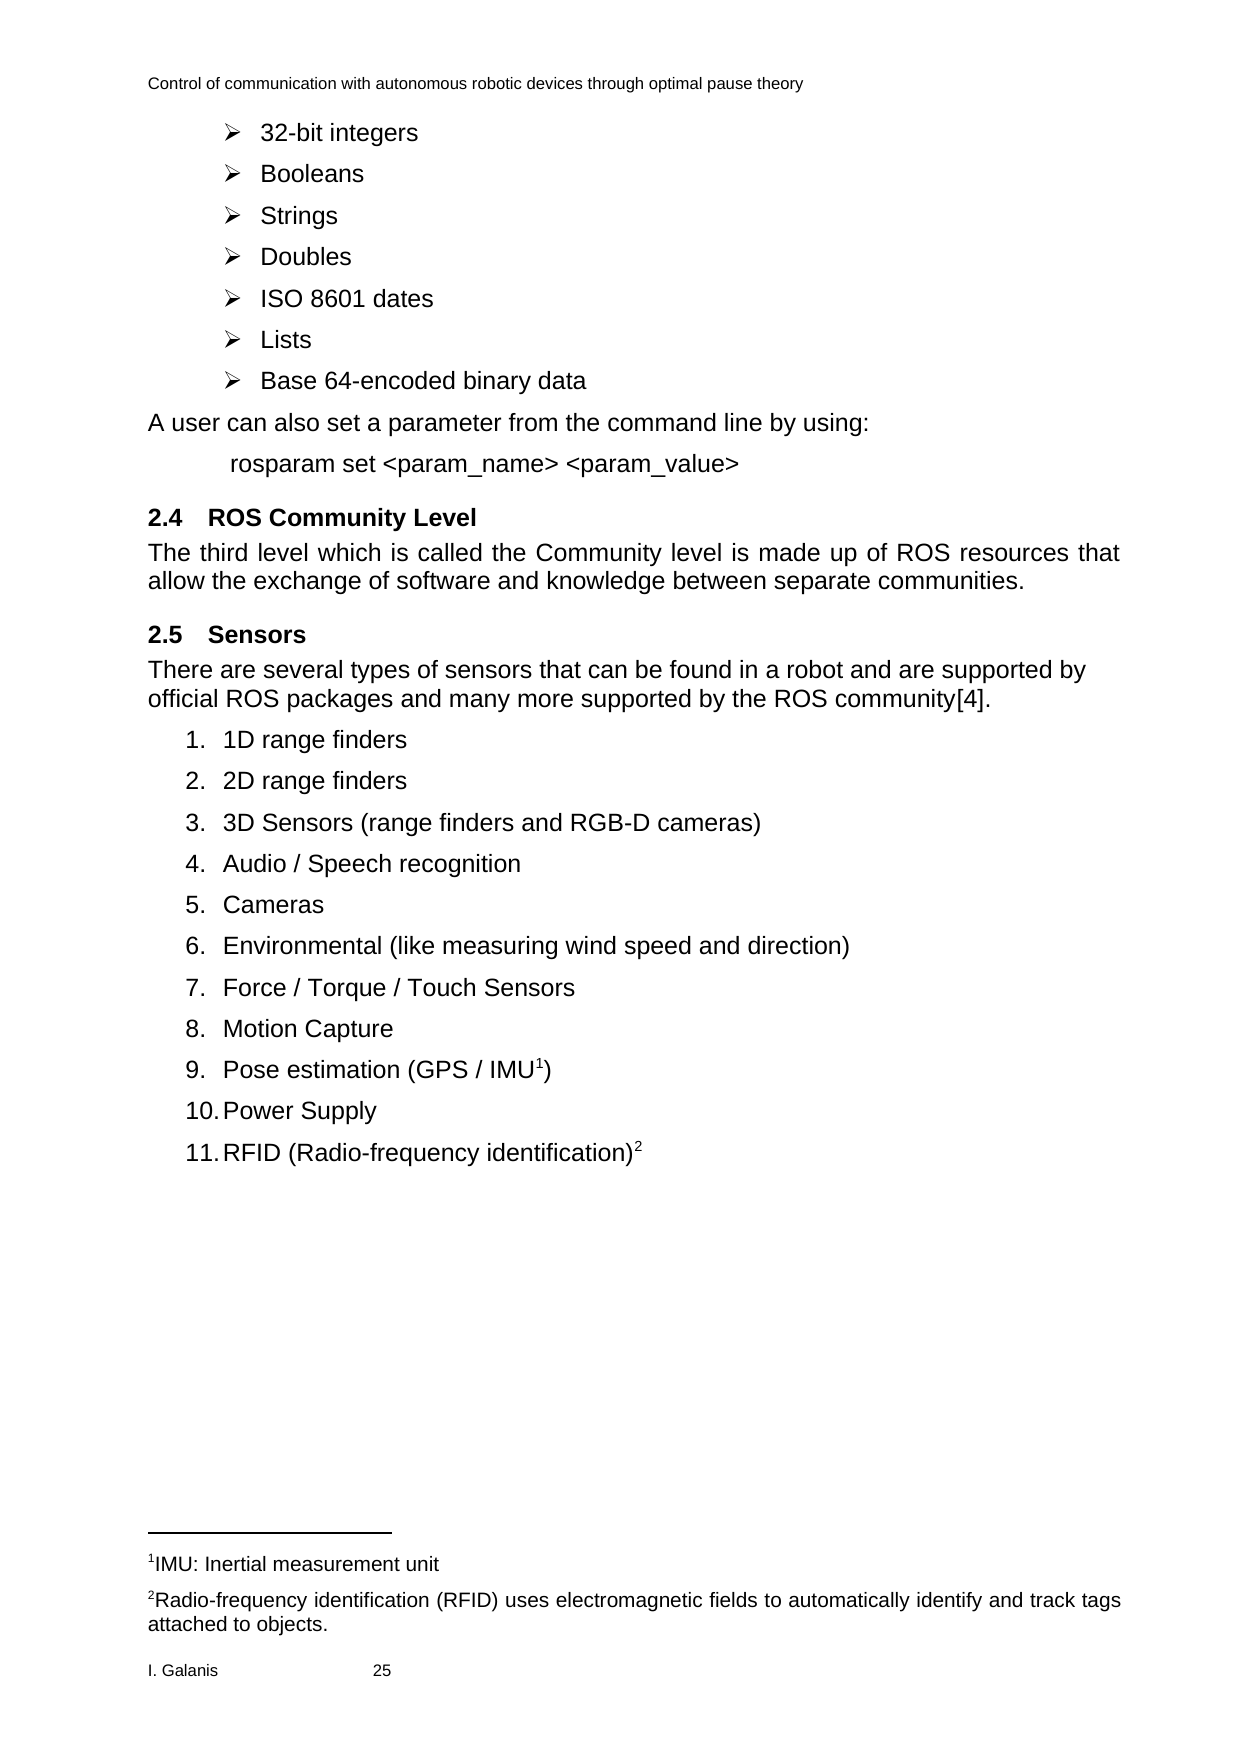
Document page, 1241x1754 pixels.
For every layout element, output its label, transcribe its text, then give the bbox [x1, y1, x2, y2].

text rosparam set <param_name> <param_value> [148, 449, 1122, 478]
list Base 64-encoded binary data [223, 366, 1122, 395]
list IMU: Inertial measurement unit [148, 1551, 1122, 1575]
list Doubles [223, 242, 1122, 271]
list Radio-frequency identification (RFID) uses electromagnetic fields to automatically identify and track tags attached to objects. [148, 1588, 1122, 1636]
text A user can also set a parameter from the command line by using: [148, 408, 1122, 436]
text There are several types of sensors that can be found in a robot and are supported by official ROS packages and many more supported by the ROS community[4]⁠. [148, 655, 1122, 713]
text The third level which is called the Community level is made up of ROS resources that allow the exchange of software and knowledge between separate communities. [148, 538, 1122, 595]
list 2D range finders [185, 766, 1122, 795]
list Motion Capture [185, 1014, 1122, 1043]
list Pose estimation (GPS / IMU) [185, 1055, 1122, 1084]
list 1D range finders [185, 725, 1122, 754]
list Force / Torque / Touch Sensors [185, 973, 1122, 1001]
subtitle Sensors [148, 620, 1122, 649]
subtitle ROS Community Level [148, 503, 1122, 531]
list 32-bit integers [223, 118, 1122, 147]
list Strings [223, 201, 1122, 230]
list Booleans [223, 159, 1122, 188]
list Lists [223, 325, 1122, 354]
list ISO 8601 dates [223, 283, 1122, 312]
list RFID (Radio-frequency identification) [185, 1138, 1122, 1166]
list Environmental (like measuring wind speed and direction) [185, 931, 1122, 960]
list Audio / Speech recognition [185, 849, 1122, 878]
list Cameras [185, 890, 1122, 919]
list Power Supply [185, 1096, 1122, 1125]
list 3D Sensors (range finders and RGB-D cameras) [185, 808, 1122, 836]
